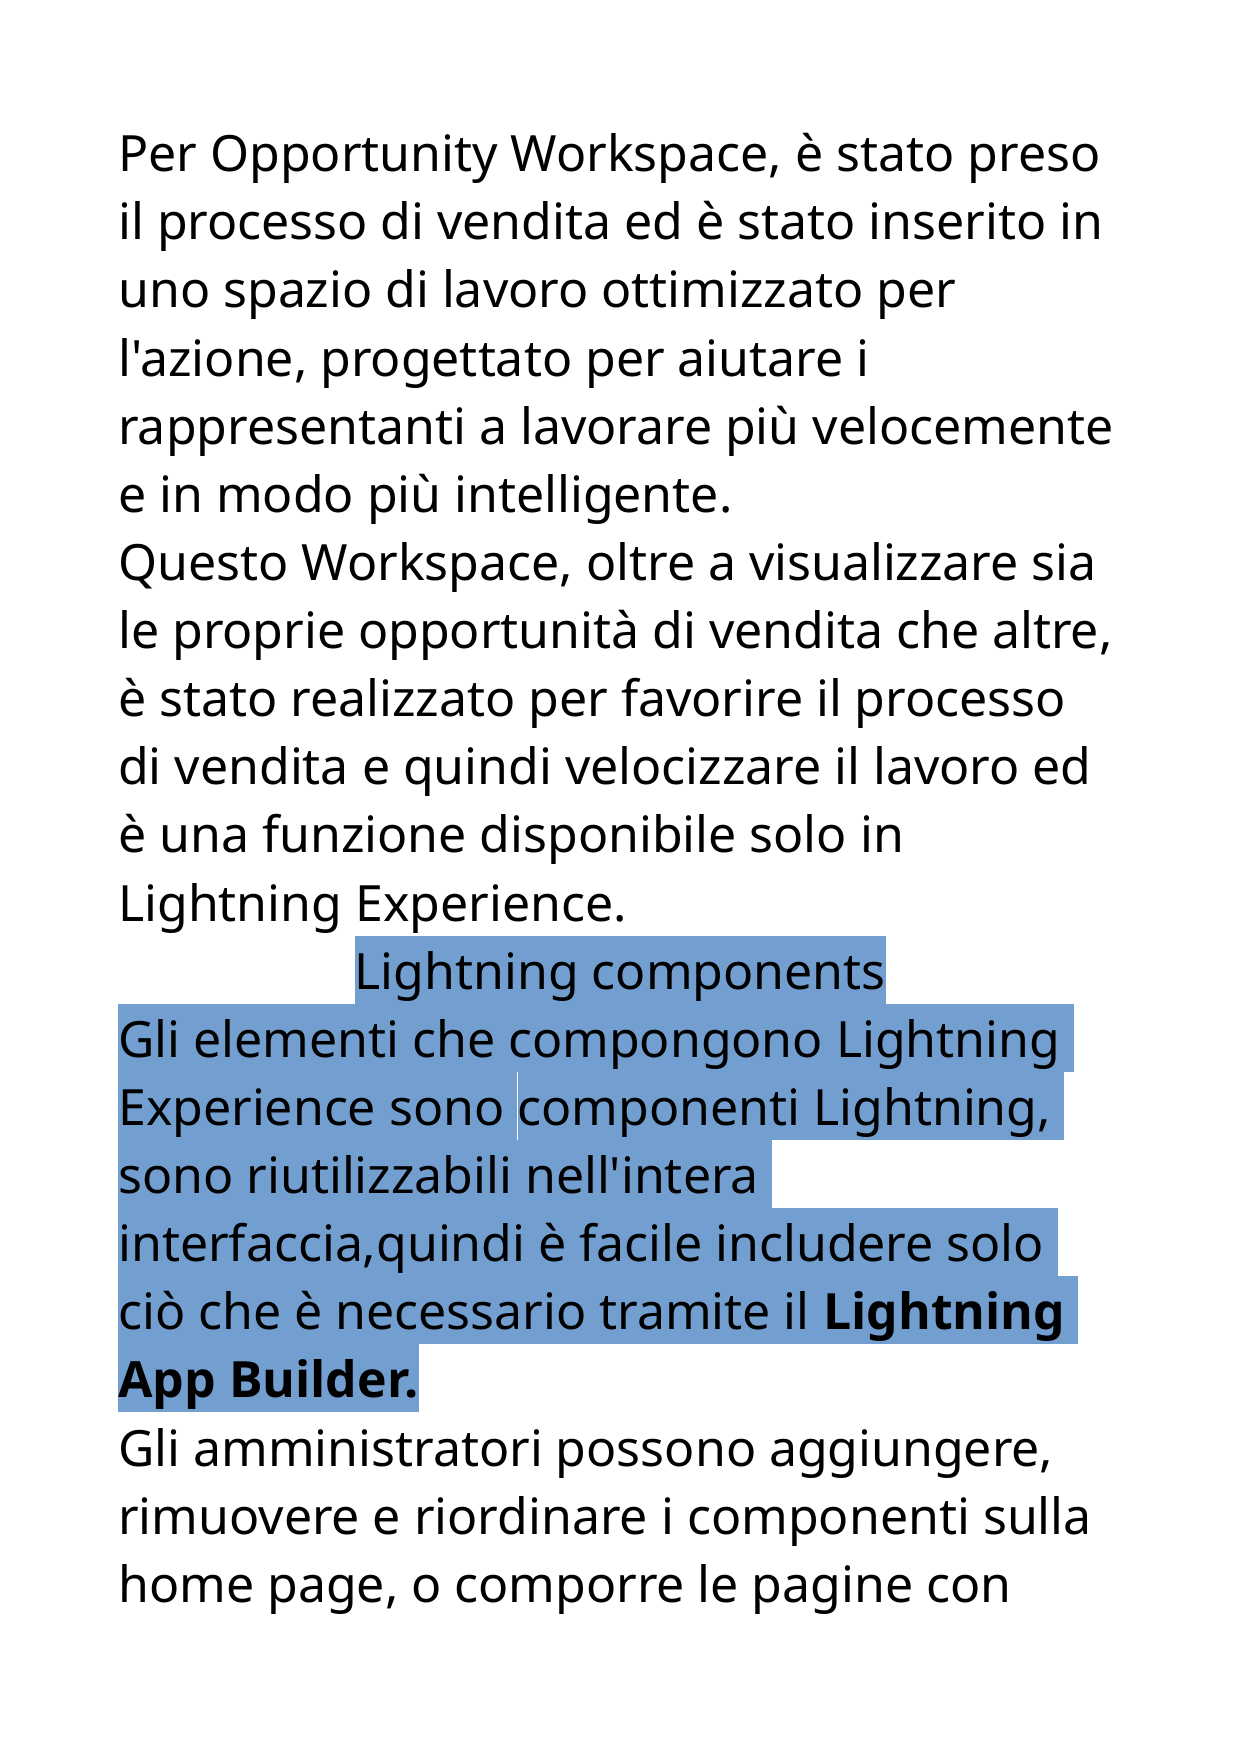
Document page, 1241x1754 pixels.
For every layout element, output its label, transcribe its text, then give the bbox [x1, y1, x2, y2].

text Questo Workspace, oltre a visualizzare sia le proprie opportunità di vendita che altre, è stato realizzato per favorire il processo di vendita e quindi velocizzare il lavoro ed è una funzione disponibile solo in Lightning Experience. [118, 527, 1122, 936]
text Per Opportunity Workspace, è stato preso il processo di vendita ed è stato inserito in uno spazio di lavoro ottimizzato per l'azione, progettato per aiutare i rappresentanti a lavorare più velocemente e in modo più intelligente. [118, 118, 1122, 527]
text Gli amministratori possono aggiungere, rimuovere e riordinare i componenti sulla home page, o comporre le pagine con [118, 1412, 1122, 1617]
text Lightning components [118, 936, 1122, 1004]
text Gli elementi che compongono Lightning Experience sono componenti Lightning, sono riutilizzabili nell'intera interfaccia,quindi è facile includere solo ciò che è necessario tramite il Lightning App Builder. [118, 1004, 1122, 1412]
